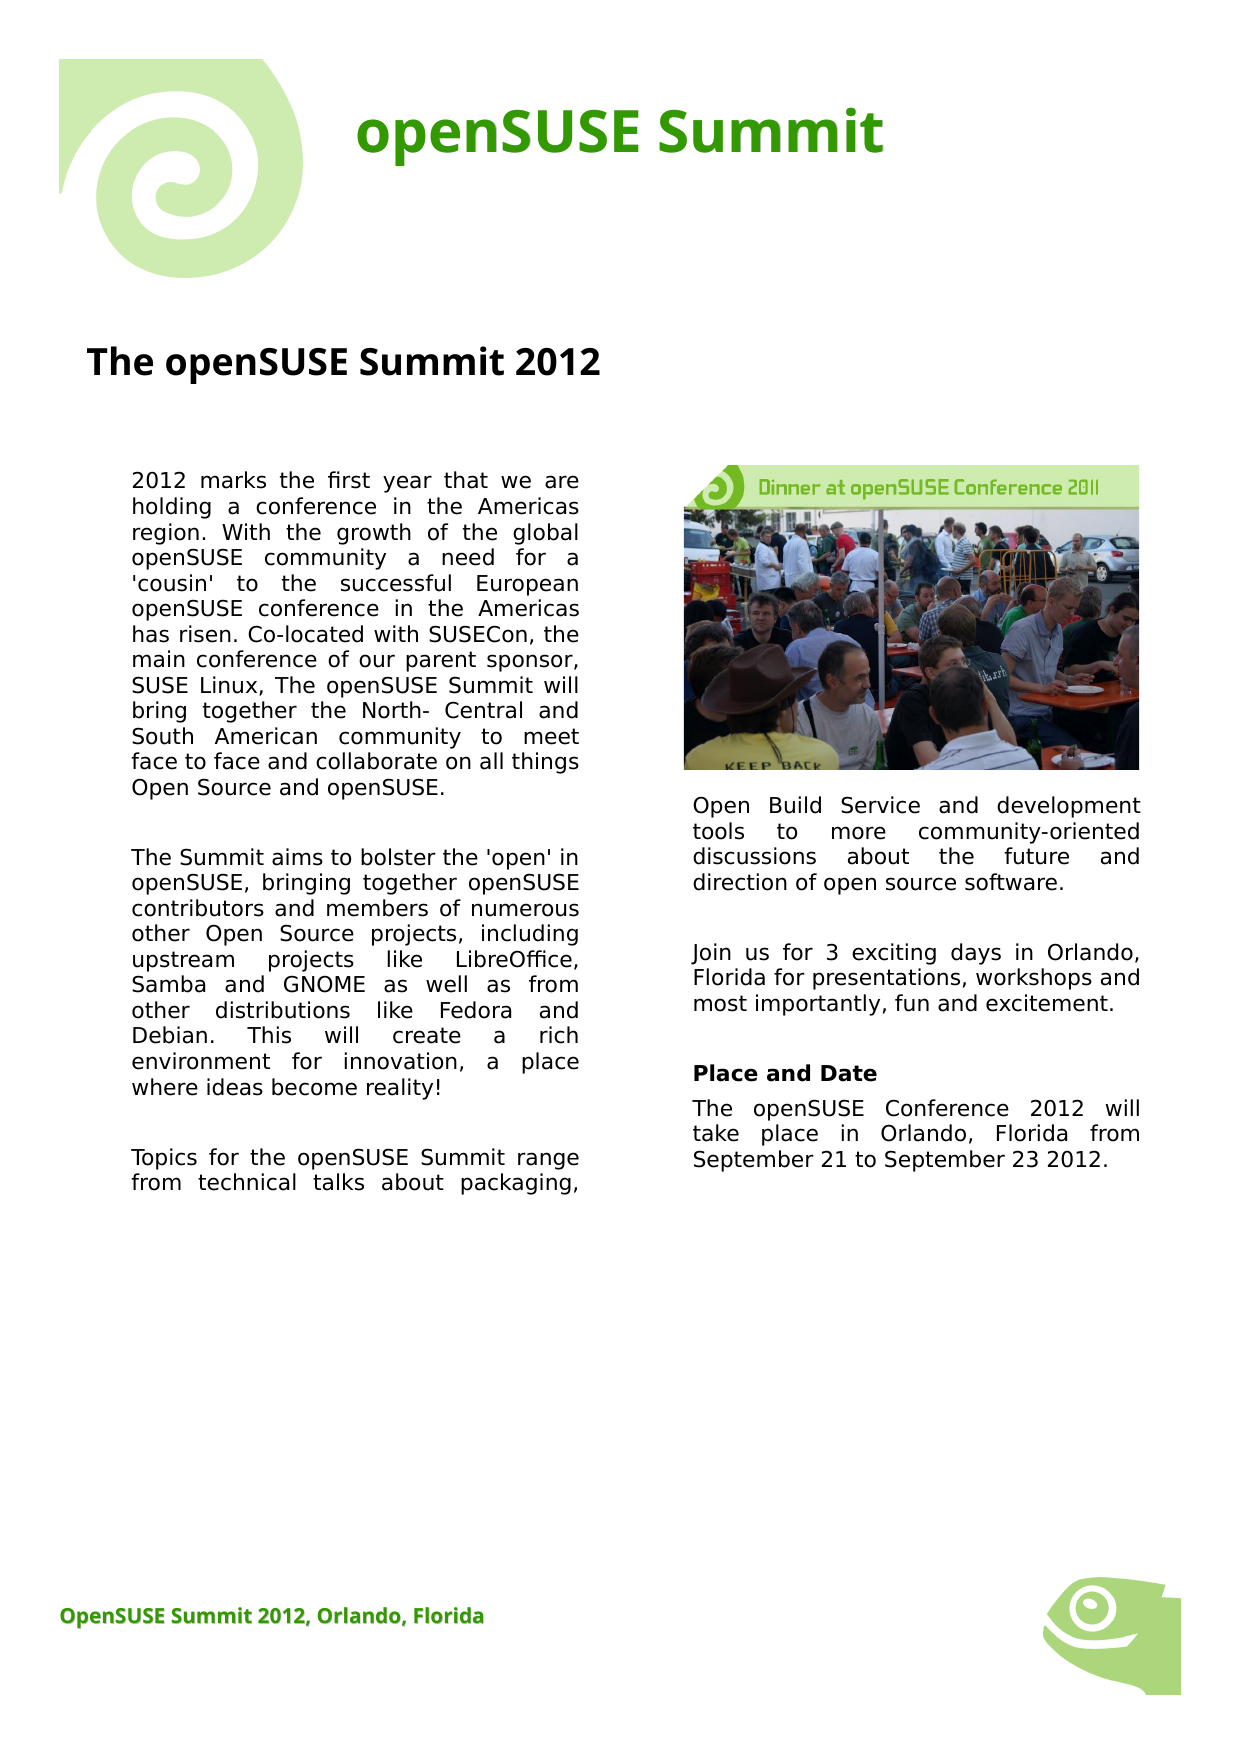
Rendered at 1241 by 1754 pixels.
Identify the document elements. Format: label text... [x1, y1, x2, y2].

text 2012 marks the first year that we are holding a conference in the Americas region. With the growth of the global openSUSE community a need for a 'cousin' to the successful European openSUSE conference in the Americas has risen. Co-located with SUSECon, the main conference of our parent sponsor, SUSE Linux, The openSUSE Summit will bring together the North- Central and South American community to meet face to face and collaborate on all things Open Source and openSUSE. [131, 469, 580, 800]
picture [683, 465, 1140, 770]
text Place and Date [692, 1061, 1141, 1086]
text Topics for the openSUSE Summit range from technical talks about packaging, [131, 1144, 580, 1196]
subtitle The openSUSE Summit 2012 [86, 335, 1181, 386]
text The Summit aims to bolster the 'open' in openSUSE, bringing together openSUSE contributors and members of numerous other Open Source projects, including upstream projects like LibreOffice, Samba and GNOME as well as from other distributions like Fedora and Debian. This will create a rich environment for innovation, a place where ideas become reality! [131, 845, 580, 1100]
text The openSUSE Conference 2012 will take place in Orlando, Florida from September 21 to September 23 2012. [692, 1096, 1141, 1172]
picture [59, 59, 819, 311]
text Join us for 3 exciting days in Orlando, Florida for presentations, workshops and most importantly, fun and excitement. [692, 940, 1141, 1016]
picture [749, 1570, 1182, 1695]
text Open Build Service and development tools to more community-oriented discussions about the future and direction of open source software. [692, 426, 1141, 895]
